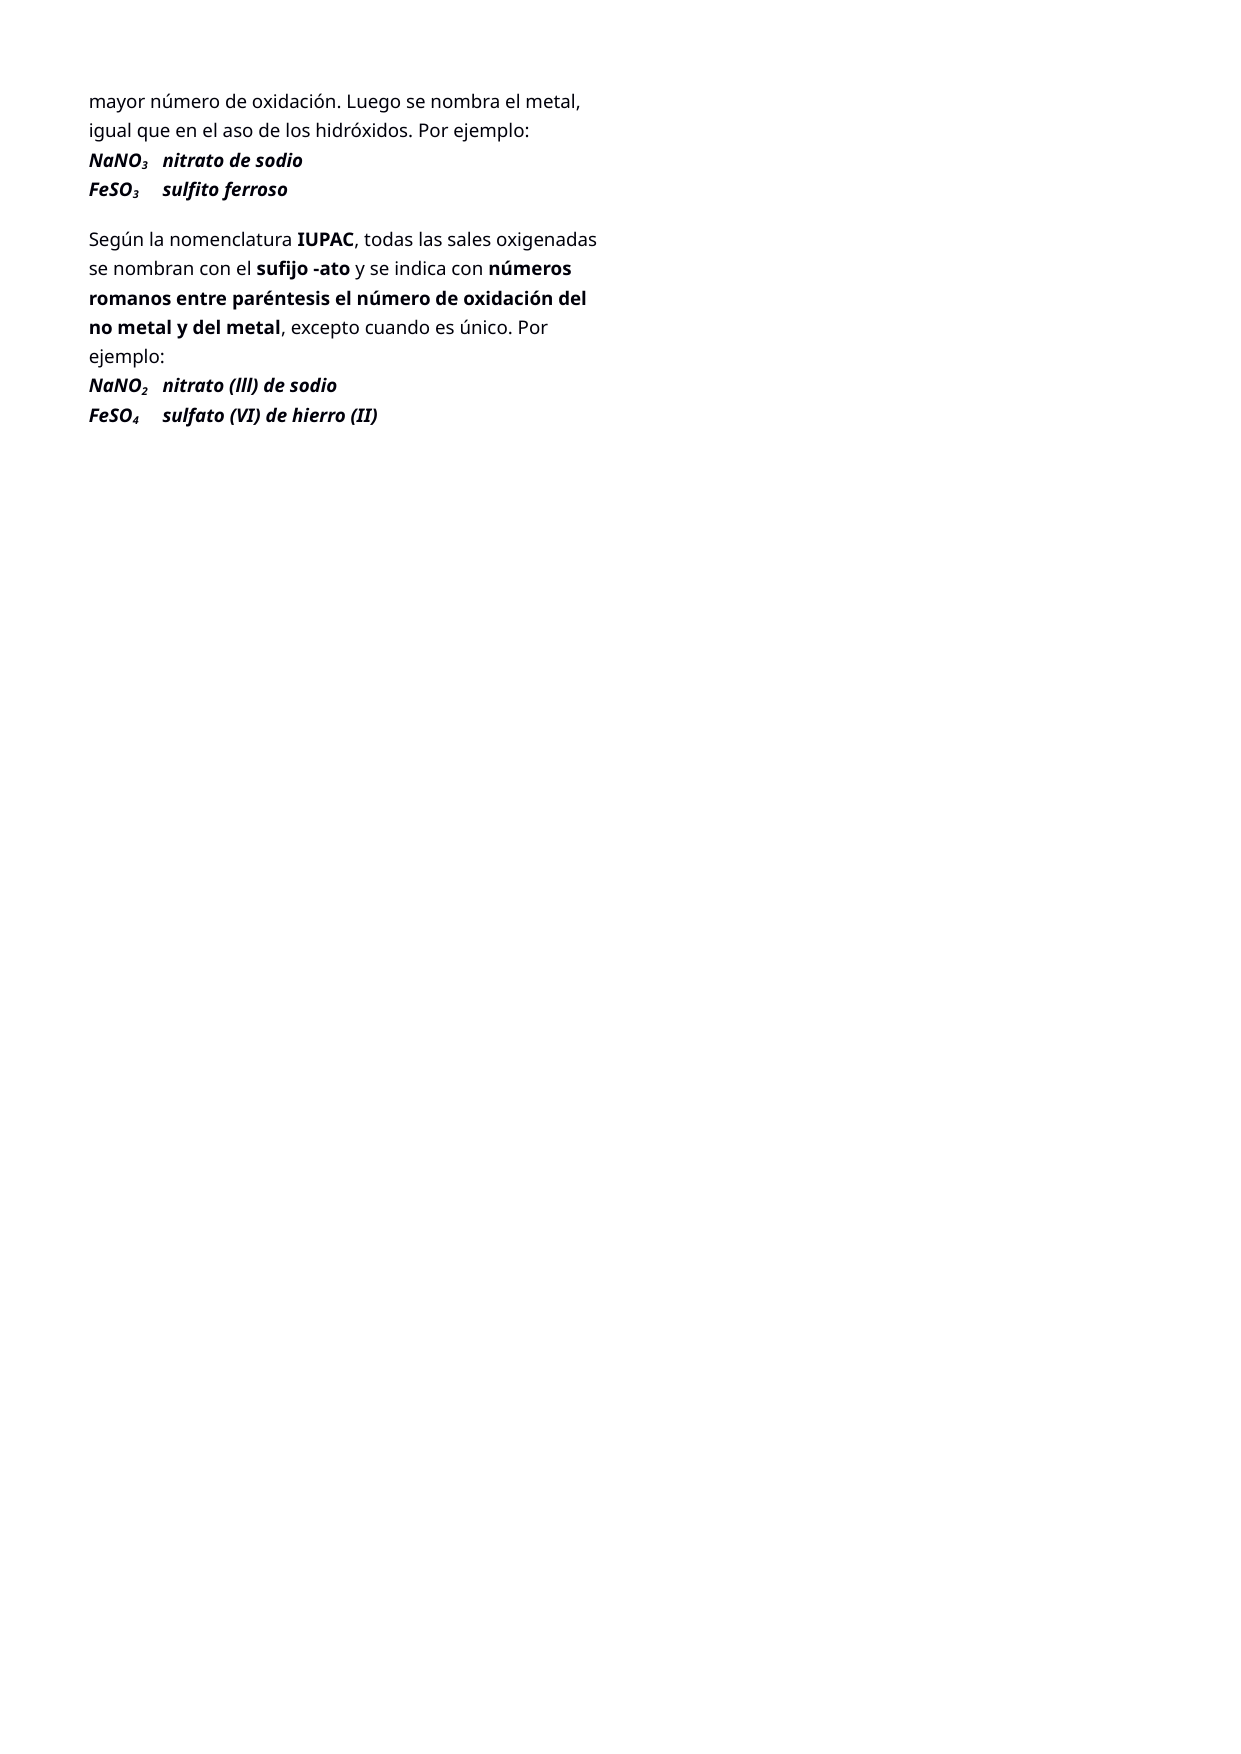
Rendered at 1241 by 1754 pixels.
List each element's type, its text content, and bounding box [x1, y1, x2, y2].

text Según la nomenclatura IUPAC, todas las sales oxigenadas se nombran con el sufijo -ato y se indica con números romanos entre paréntesis el número de oxidación del no metal y del metal, excepto cuando es único. Por ejemplo: NaNO2 nitrato (lll) de sodio FeSO4 sulfato (VI) de hierro (II) [88, 226, 605, 428]
text mayor número de oxidación. Luego se nombra el metal, igual que en el aso de los hidróxidos. Por ejemplo: NaNO3 nitrato de sodio FeSO3 sulfito ferroso [88, 88, 605, 202]
